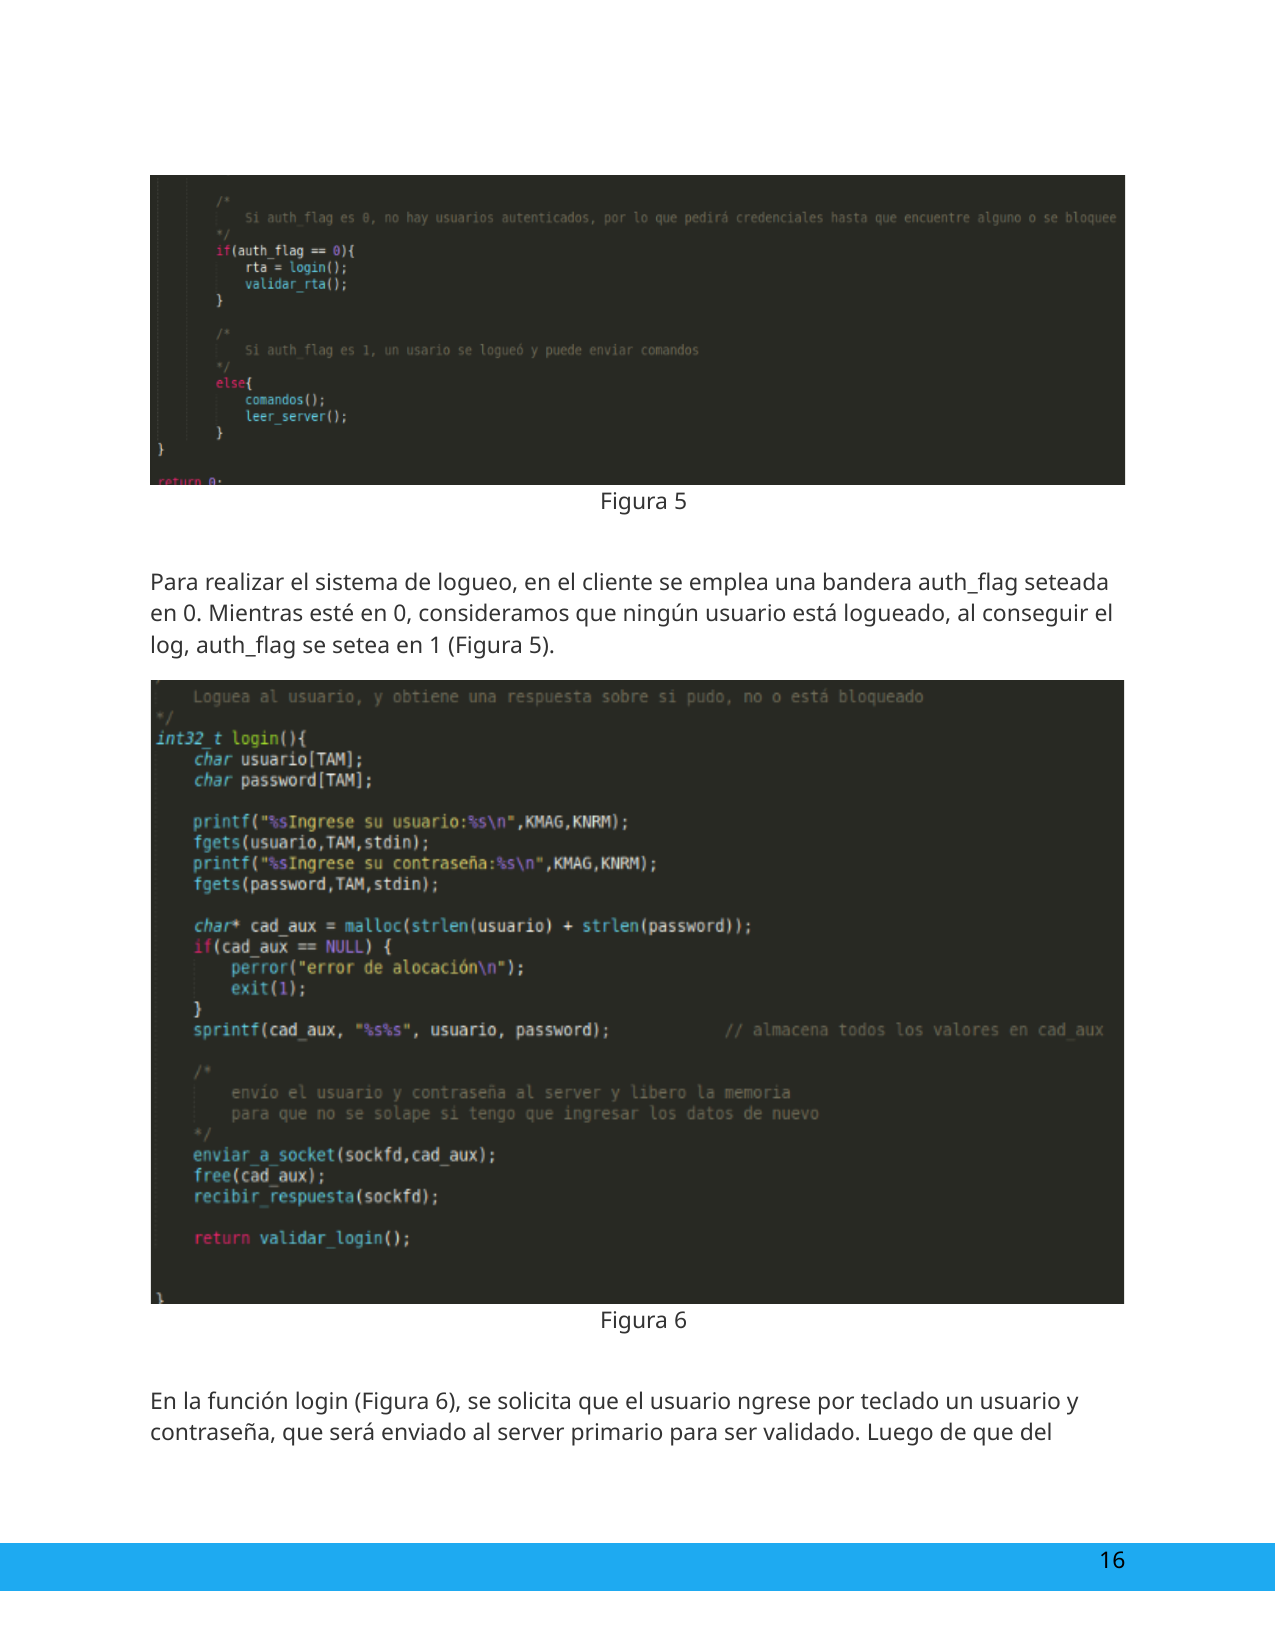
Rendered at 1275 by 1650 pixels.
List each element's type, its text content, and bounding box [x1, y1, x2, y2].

picture [150, 175, 1125, 485]
picture [0, 1543, 1275, 1591]
text En la función login (Figura 6), se solicita que el usuario ngrese por teclado un usuario y contraseña, que será enviado al server primario para ser validado. Luego de que del [150, 1385, 1125, 1447]
picture [150, 680, 1125, 1304]
subtitle Figura 5 [150, 485, 1125, 516]
text Figura 6 [150, 1304, 1125, 1335]
subtitle [150, 154, 1125, 175]
subtitle Para realizar el sistema de logueo, en el cliente se emplea una bandera auth_flag seteada en 0. Mientras esté en 0, consideramos que ningún usuario está logueado, al conseguir el log, auth_flag se setea en 1 (Figura 5). [150, 566, 1125, 660]
